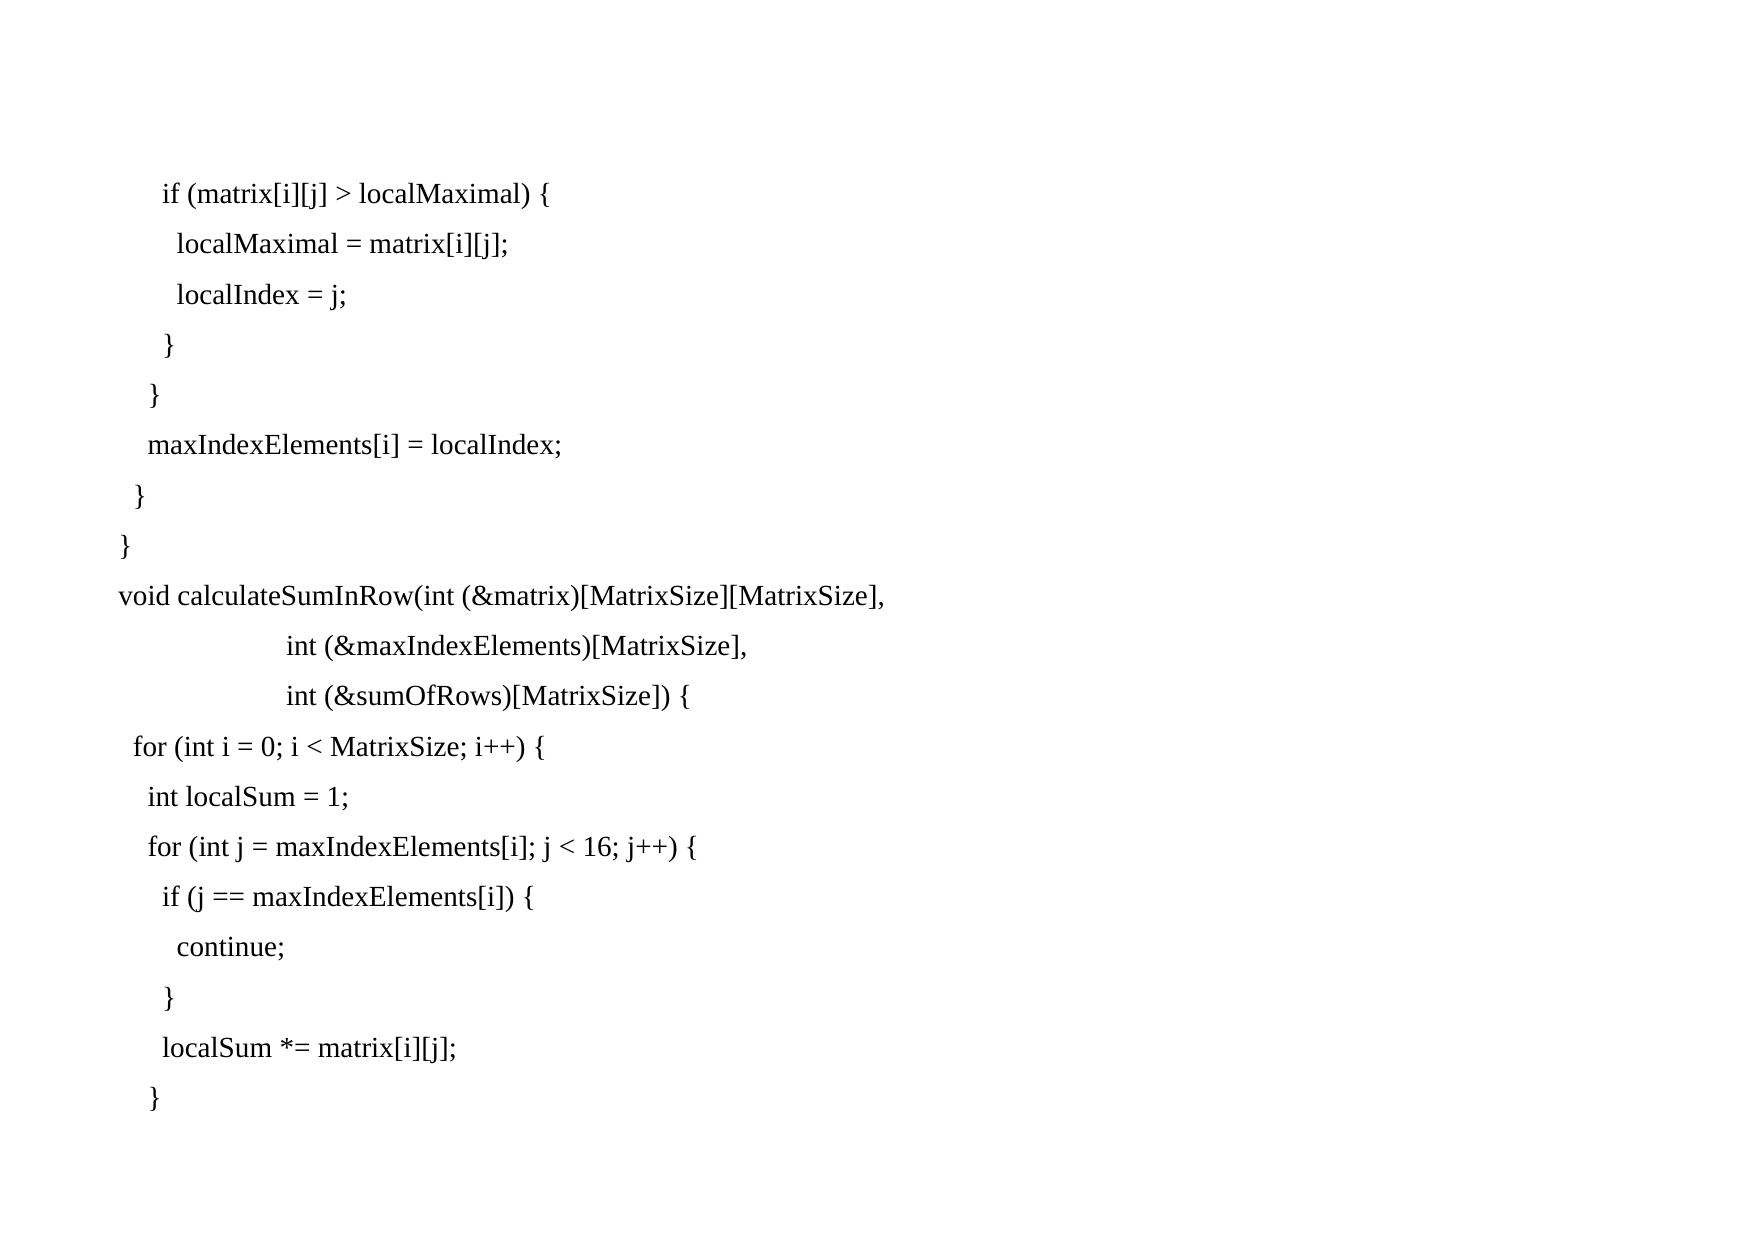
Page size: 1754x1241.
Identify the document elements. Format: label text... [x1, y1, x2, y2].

text int (&sumOfRows)[MatrixSize]) { [118, 678, 1636, 712]
text } [118, 377, 1636, 411]
text continue; [118, 929, 1636, 963]
text } [118, 528, 1636, 561]
text for (int j = maxIndexElements[i]; j < 16; j++) { [118, 829, 1636, 863]
text } [118, 478, 1636, 511]
text if (matrix[i][j] > localMaximal) { [118, 176, 1636, 210]
text if (j == maxIndexElements[i]) { [118, 879, 1636, 913]
text int (&maxIndexElements)[MatrixSize], [118, 628, 1636, 662]
text localSum *= matrix[i][j]; [118, 1030, 1636, 1063]
text } [118, 980, 1636, 1013]
text localIndex = j; [118, 277, 1636, 310]
text } [118, 1080, 1636, 1114]
text void calculateSumInRow(int (&matrix)[MatrixSize][MatrixSize], [118, 578, 1636, 612]
text localMaximal = matrix[i][j]; [118, 227, 1636, 260]
text } [118, 327, 1636, 361]
text maxIndexElements[i] = localIndex; [118, 427, 1636, 461]
text int localSum = 1; [118, 779, 1636, 812]
text for (int i = 0; i < MatrixSize; i++) { [118, 729, 1636, 762]
